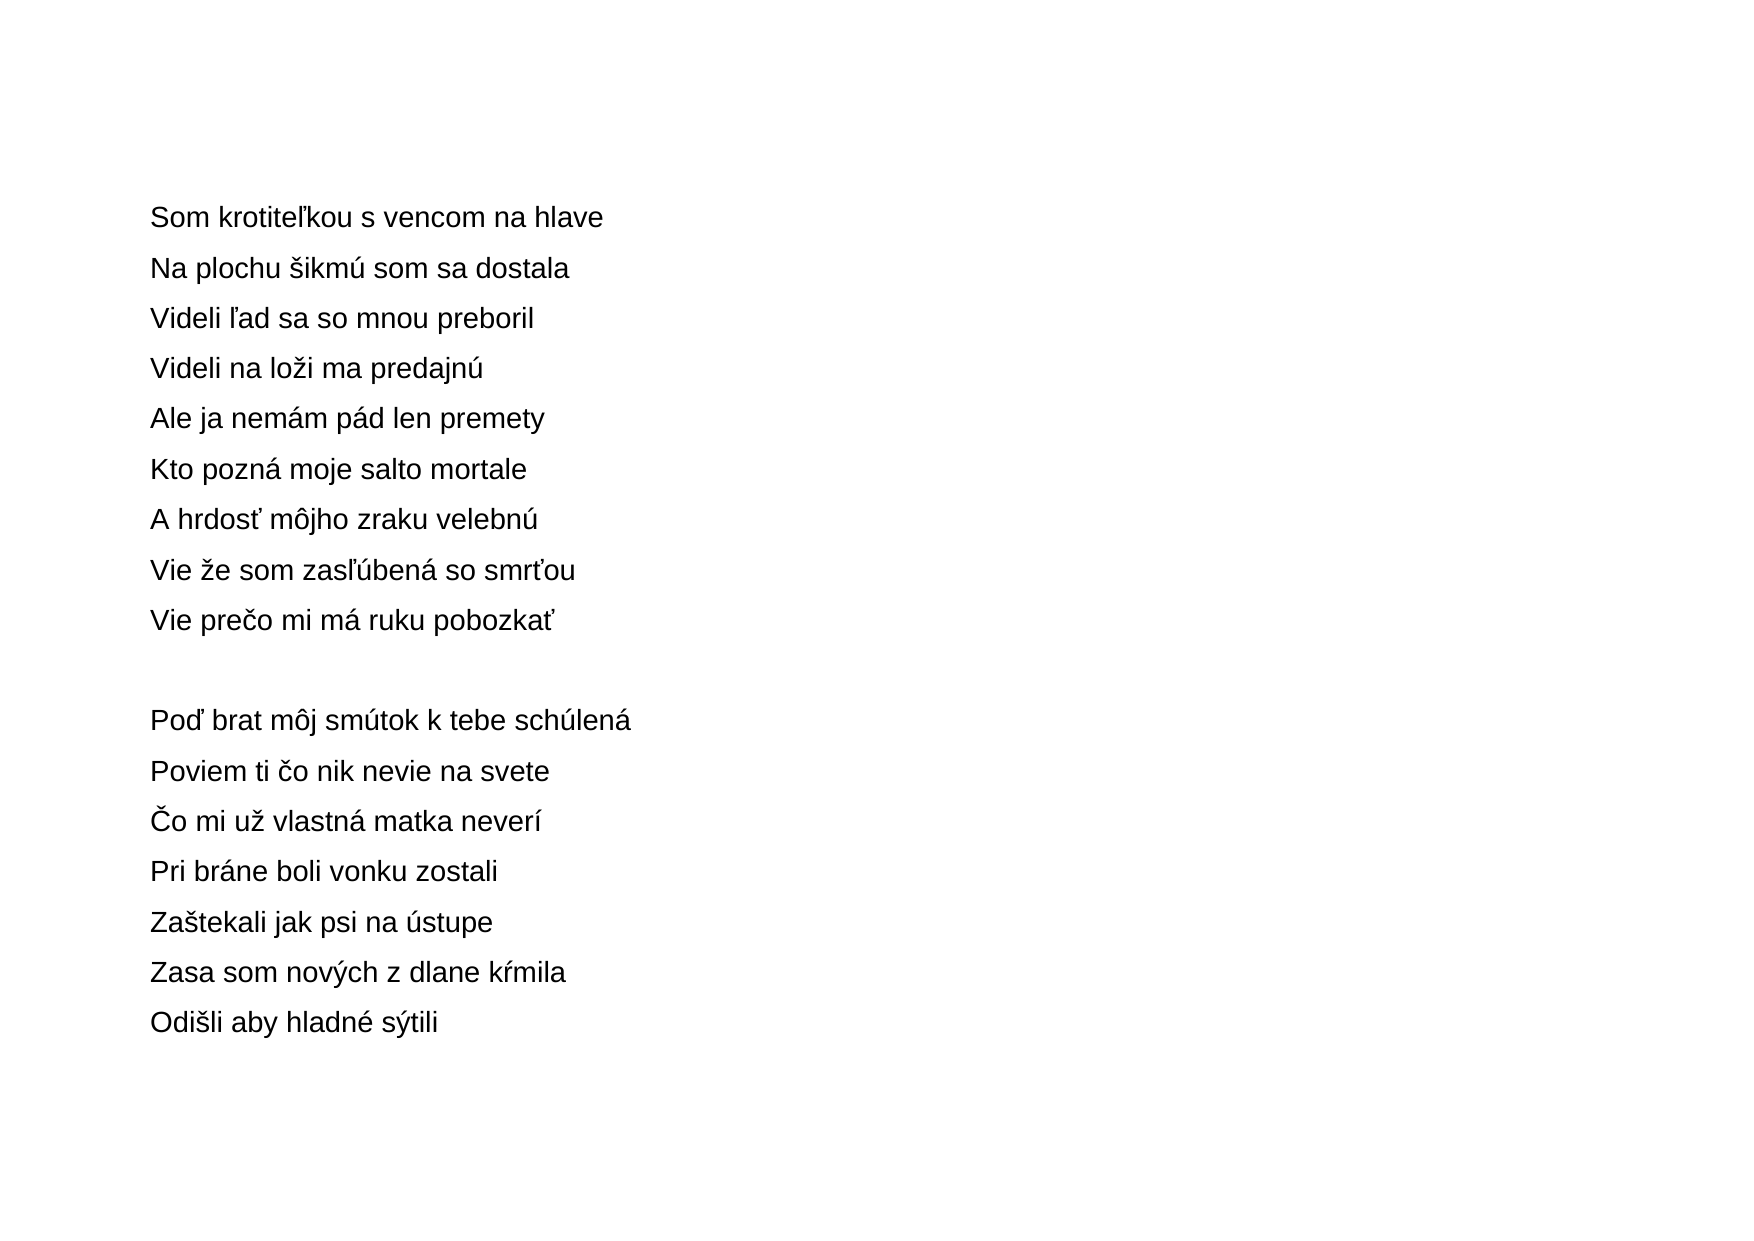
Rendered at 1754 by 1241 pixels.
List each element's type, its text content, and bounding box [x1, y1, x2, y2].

text Kto pozná moje salto mortale [150, 452, 1242, 485]
text Vie že som zasľúbená so smrťou [150, 552, 1242, 586]
text Na plochu šikmú som sa dostala [150, 251, 1242, 284]
text Pri bráne boli vonku zostali [150, 854, 1242, 888]
text Poviem ti čo nik nevie na svete [150, 754, 1242, 787]
text Poď brat môj smútok k tebe schúlená [150, 703, 1242, 737]
text A hrdosť môjho zraku velebnú [150, 502, 1242, 536]
text Vie prečo mi má ruku pobozkať [150, 603, 1242, 636]
text Videli na loži ma predajnú [150, 351, 1242, 385]
text Ale ja nemám pád len premety [150, 402, 1242, 435]
text Som krotiteľkou s vencom na hlave [150, 200, 1242, 234]
text Odišli aby hladné sýtili [150, 1005, 1242, 1039]
text Čo mi už vlastná matka neverí [150, 804, 1242, 838]
text Zasa som nových z dlane kŕmila [150, 955, 1242, 988]
text Zaštekali jak psi na ústupe [150, 905, 1242, 938]
text Videli ľad sa so mnou preboril [150, 301, 1242, 334]
